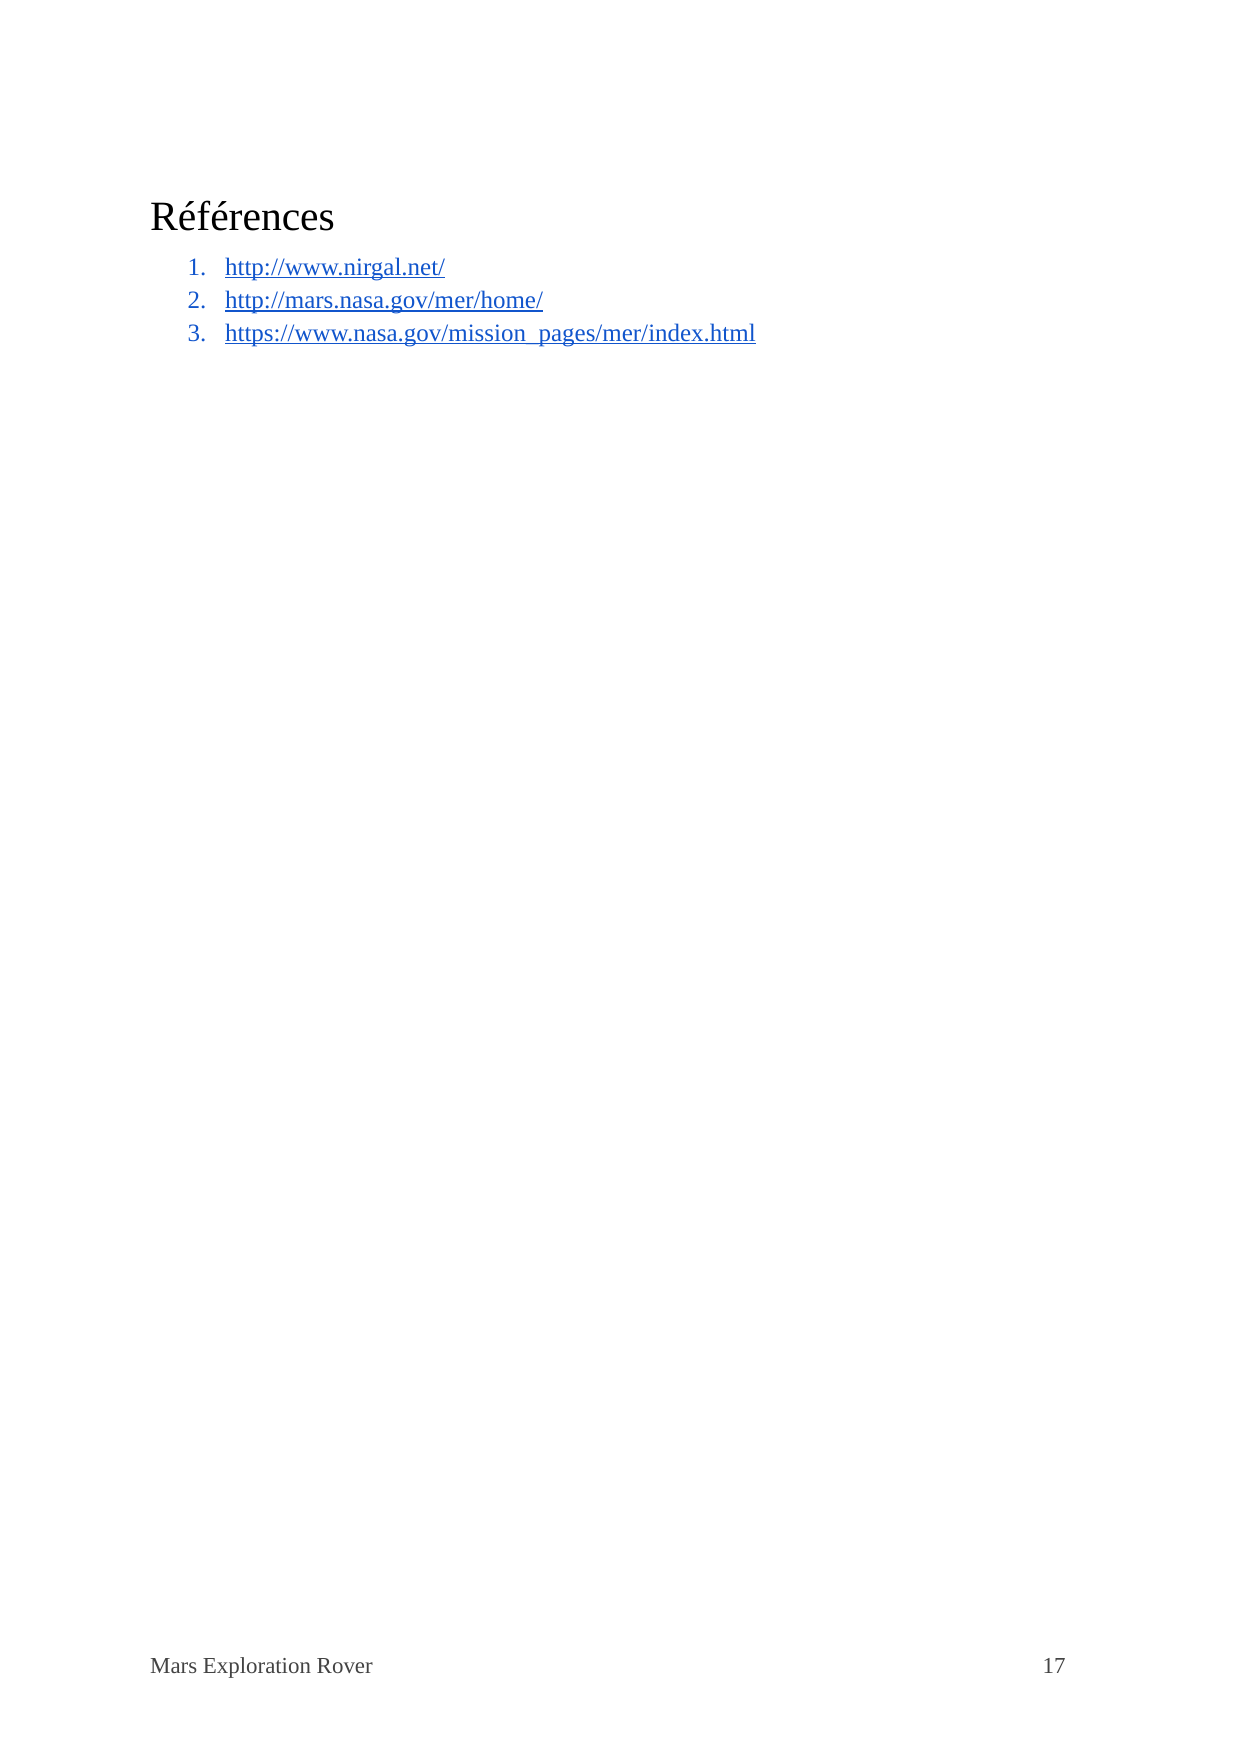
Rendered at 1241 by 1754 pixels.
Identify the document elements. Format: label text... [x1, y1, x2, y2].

list http://www.nirgal.net/ [187, 252, 1090, 281]
subtitle Références [150, 192, 1090, 239]
list https://www.nasa.gov/mission_pages/mer/index.html [187, 318, 1090, 347]
list http://mars.nasa.gov/mer/home/ [187, 285, 1090, 314]
